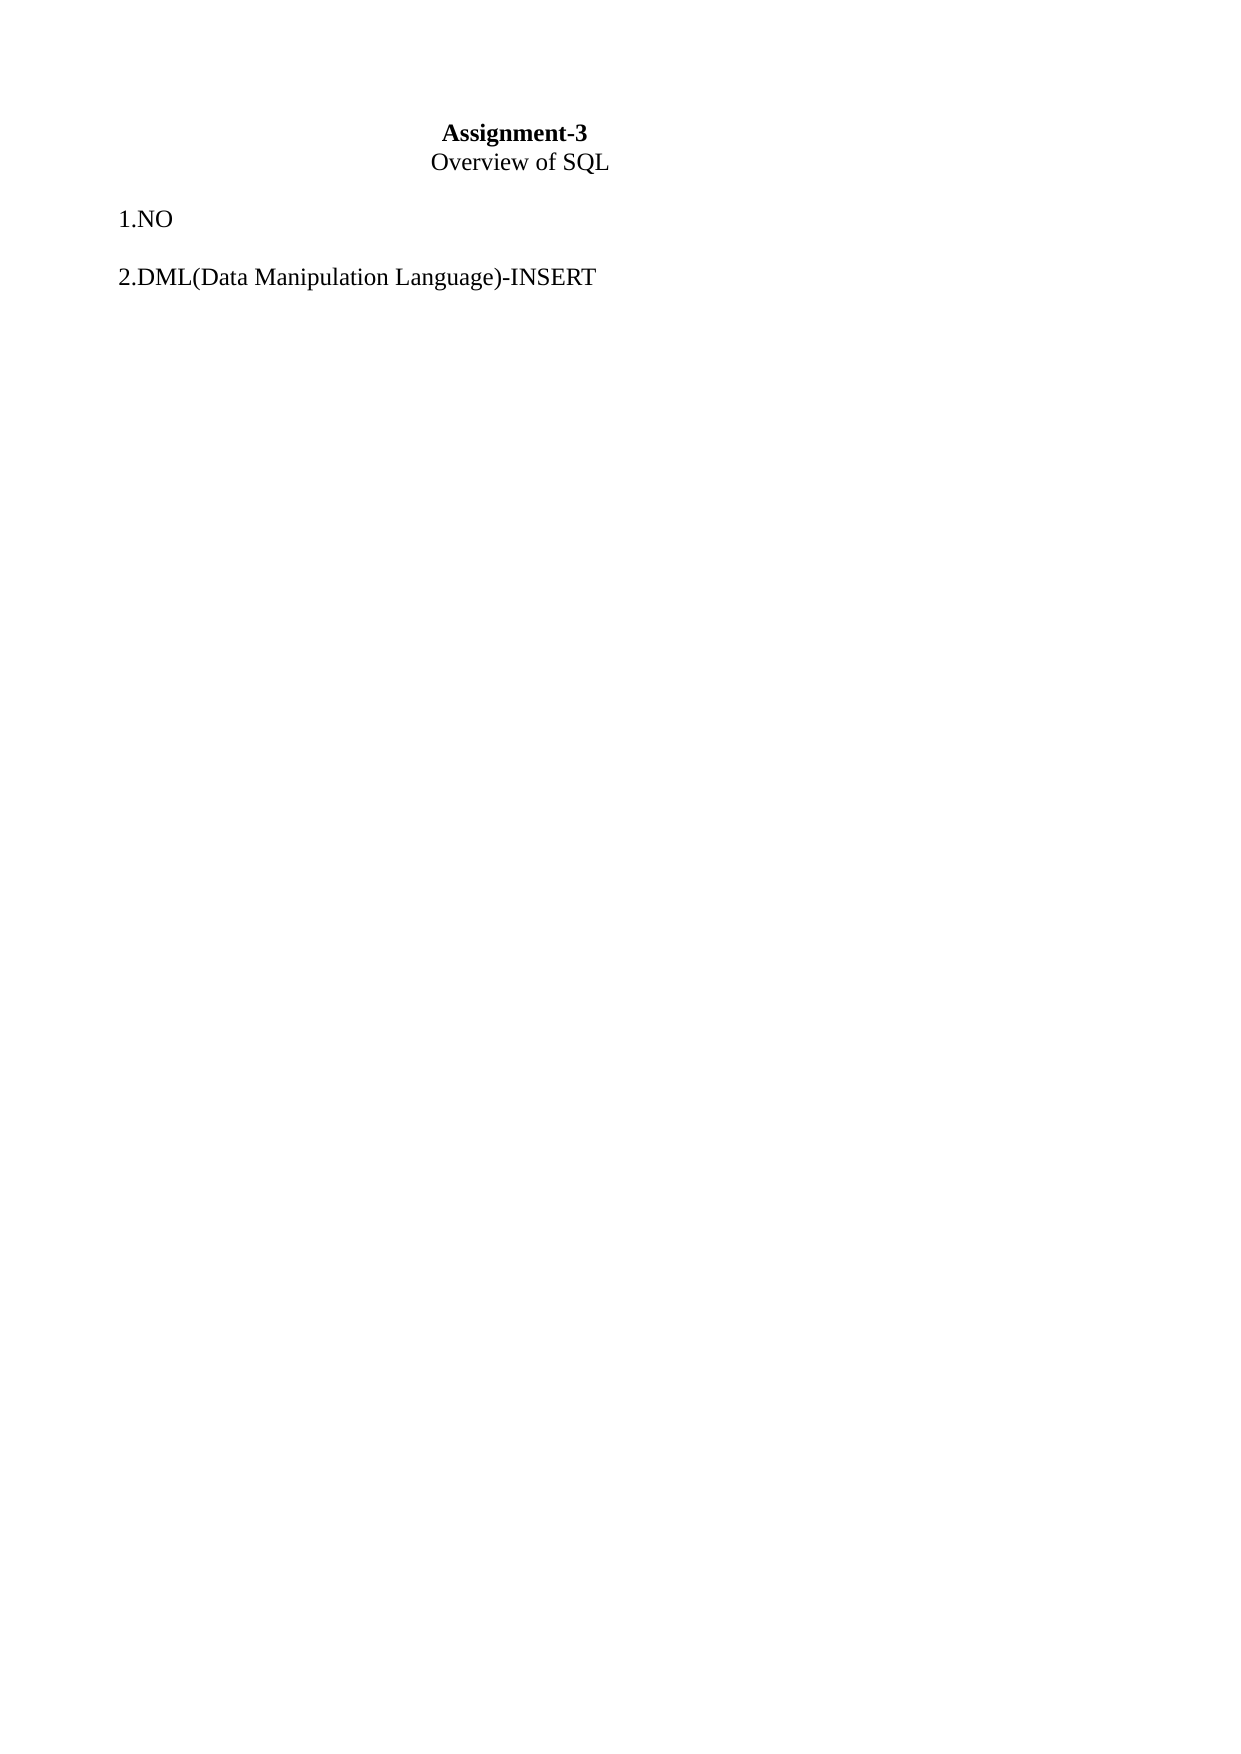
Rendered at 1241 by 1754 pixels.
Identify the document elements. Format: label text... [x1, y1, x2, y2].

text 2.DML(Data Manipulation Language)-INSERT [118, 262, 1122, 291]
text 1.NO [118, 204, 1122, 233]
text Overview of SQL [118, 147, 1122, 176]
text Assignment-3 [118, 118, 1122, 147]
